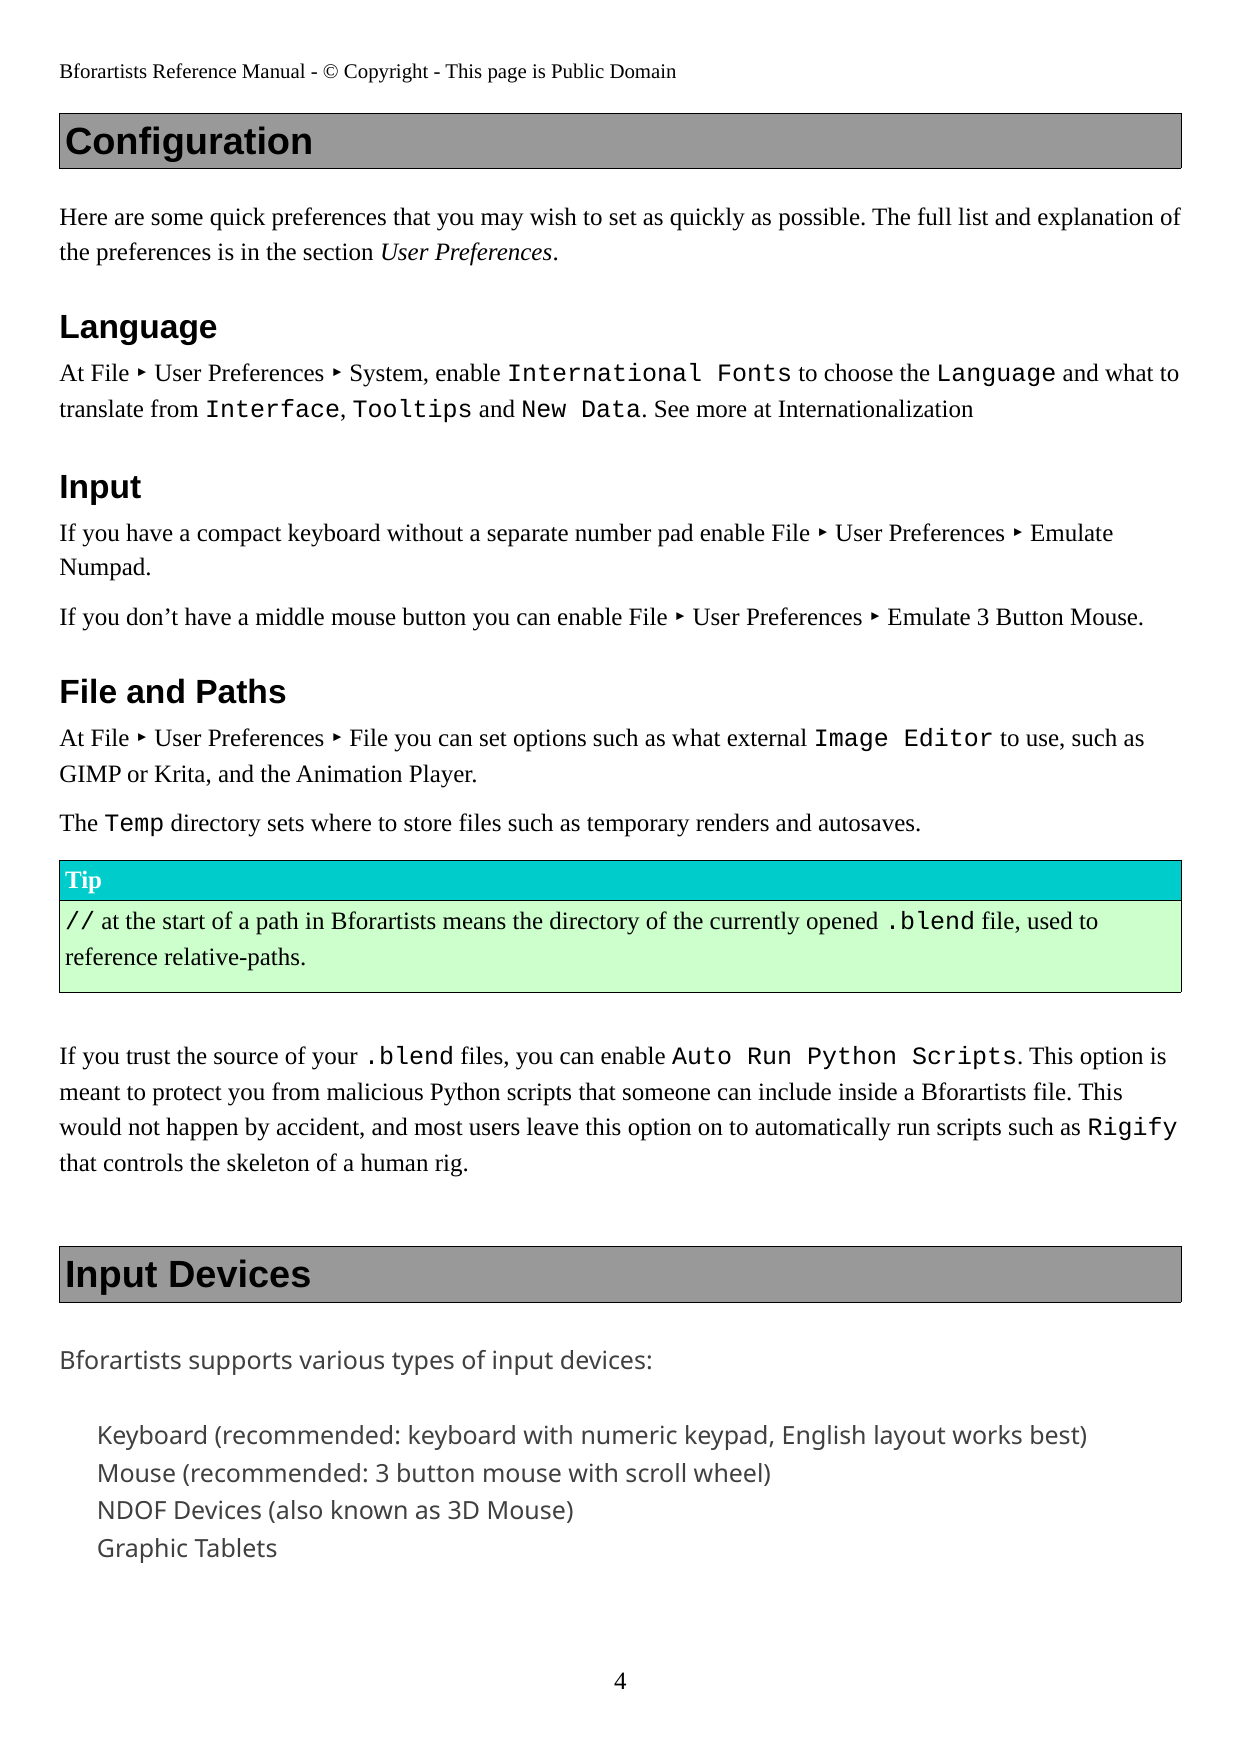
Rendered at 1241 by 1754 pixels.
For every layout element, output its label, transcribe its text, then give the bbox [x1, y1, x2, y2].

subtitle Input [59, 467, 1181, 506]
table_header Configuration [60, 114, 1181, 168]
subtitle File and Paths [59, 671, 1181, 710]
table_header Tip [60, 861, 1181, 900]
table_header Input Devices [60, 1247, 1181, 1302]
text Keyboard (recommended: keyboard with numeric keypad, English layout works best) Mouse (recommended: 3 button mouse with scroll wheel) NDOF Devices (also known as 3D Mouse) Graphic Tablets [97, 1414, 1181, 1564]
subtitle Language [59, 307, 1181, 345]
text The Temp directory sets where to store files such as temporary renders and autosaves. [59, 808, 1181, 839]
text At File ‣ User Preferences ‣ File you can set options such as what external Image Editor to use, such as GIMP or Krita, and the Animation Player. [59, 723, 1181, 788]
text If you don’t have a middle mouse button you can enable File ‣ User Preferences ‣ Emulate 3 Button Mouse. [59, 602, 1181, 630]
text If you trust the source of your .blend files, you can enable Auto Run Python Scripts. This option is meant to protect you from malicious Python scripts that someone can include inside a Bforartists file. This would not happen by accident, and most users leave this option on to automatically run scripts such as Rigify that controls the skeleton of a human rig. [59, 1041, 1181, 1177]
table_cell // at the start of a path in Bforartists means the directory of the currently opened .blend file, used to reference relative-paths. [60, 901, 1181, 992]
text If you have a compact keyboard without a separate number pad enable File ‣ User Preferences ‣ Emulate Numpad. [59, 518, 1181, 581]
text At File ‣ User Preferences ‣ System, enable International Fonts to choose the Language and what to translate from Interface, Tooltips and New Data. See more at Internationalization [59, 358, 1181, 425]
text Here are some quick preferences that you may wish to set as quickly as possible. The full list and explanation of the preferences is in the section User Preferences. [59, 169, 1181, 266]
text Bforartists supports various types of input devices: [59, 1303, 1181, 1377]
